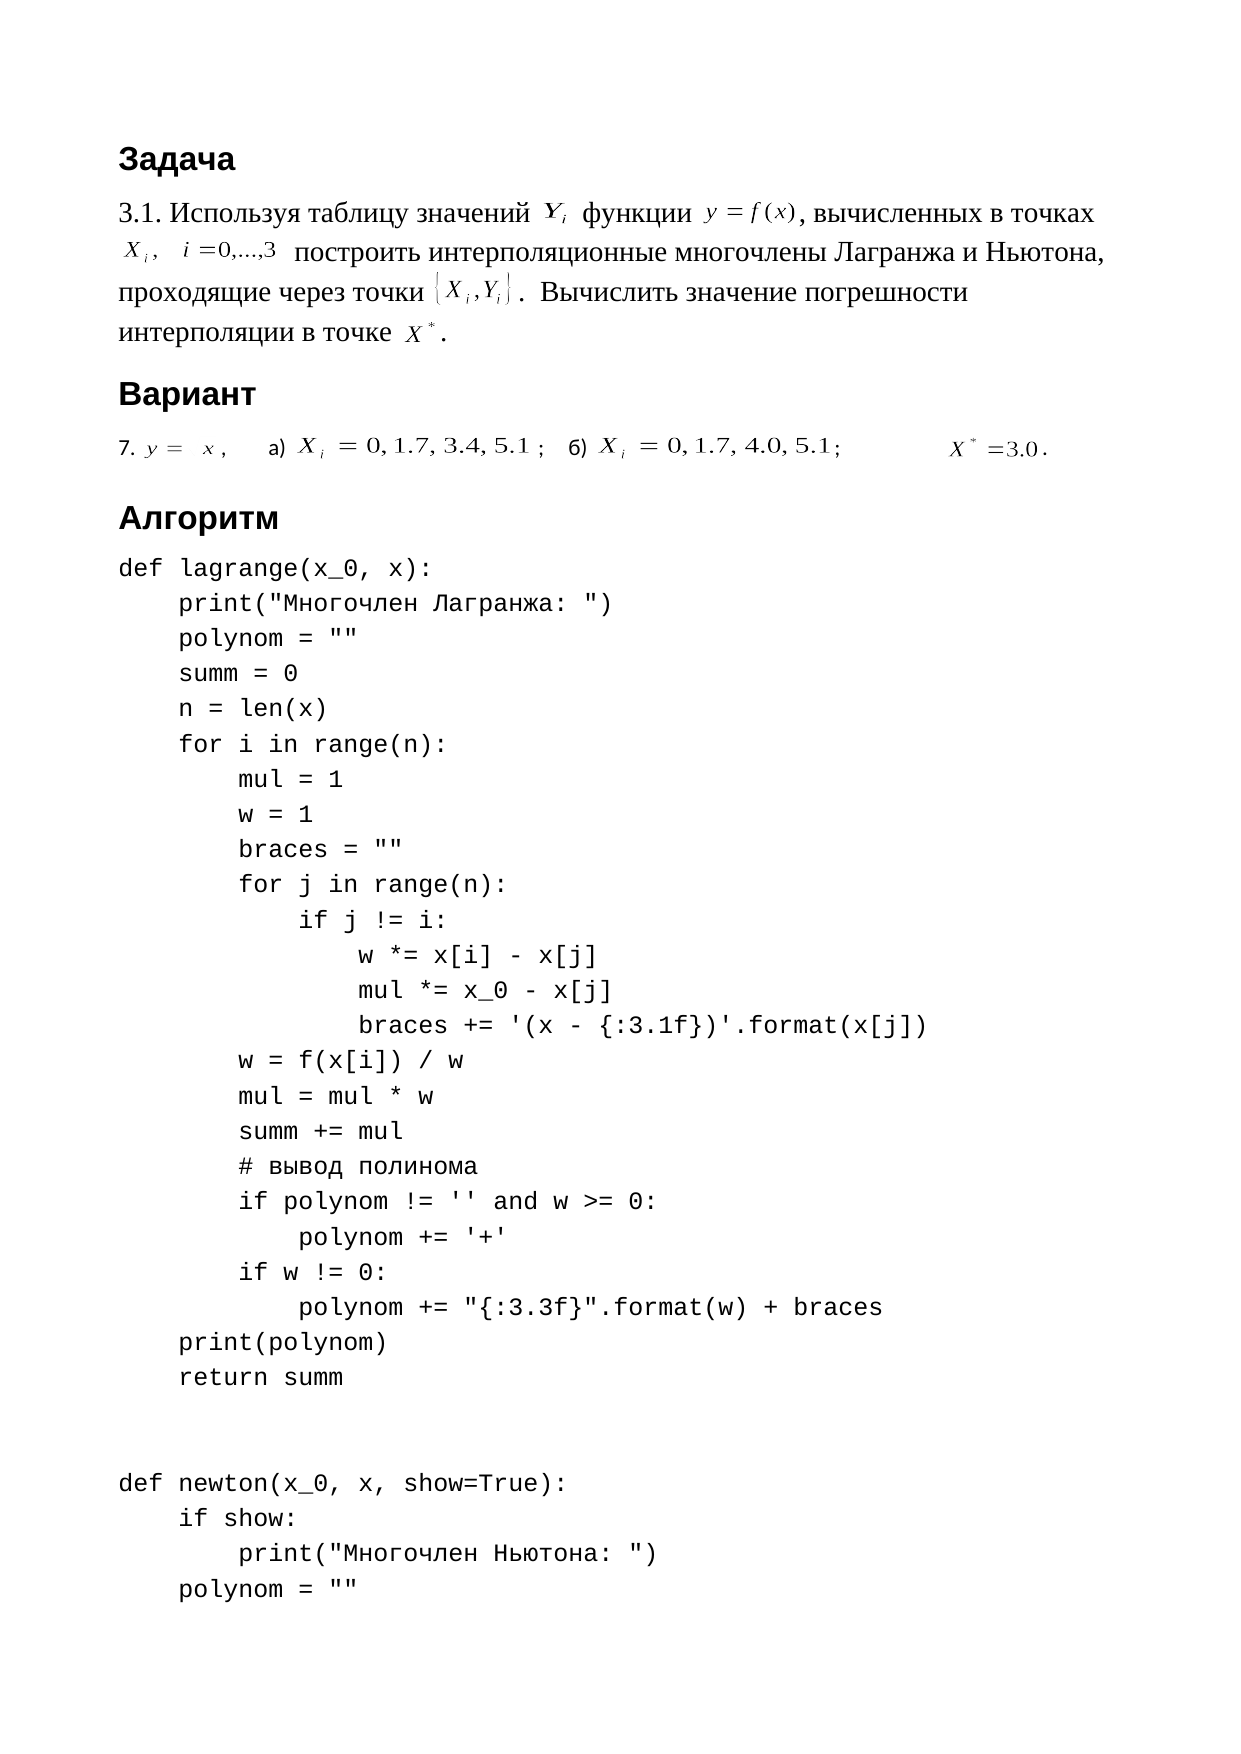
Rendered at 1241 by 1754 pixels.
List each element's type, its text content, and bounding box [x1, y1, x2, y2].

list mul = 1 [118, 766, 1122, 795]
subtitle Задача [118, 139, 1122, 177]
list braces += '(x - {:3.1f})'.format(x[j]) [118, 1013, 1122, 1041]
list mul = mul * w [118, 1083, 1122, 1112]
list w *= x[i] - x[j] [118, 942, 1122, 971]
list print(polynom) [118, 1330, 1122, 1358]
list 7. , a) ; б) ; . [118, 430, 1122, 464]
list if w != 0: [118, 1259, 1122, 1288]
subtitle Алгоритм [118, 498, 1122, 537]
list for i in range(n): [118, 731, 1122, 759]
list for j in range(n): [118, 872, 1122, 900]
list return summ [118, 1365, 1122, 1393]
list summ = 0 [118, 661, 1122, 689]
list braces = "" [118, 837, 1122, 865]
list w = f(x[i]) / w [118, 1048, 1122, 1076]
list n = len(x) [118, 696, 1122, 724]
list polynom = "" [118, 626, 1122, 654]
list print("Многочлен Лагранжа: ") [118, 590, 1122, 619]
subtitle Вариант [118, 374, 1122, 412]
list polynom += '+' [118, 1224, 1122, 1252]
list summ += mul [118, 1118, 1122, 1147]
list w = 1 [118, 802, 1122, 830]
list def newton(x_0, x, show=True): [118, 1471, 1122, 1499]
list polynom = "" [118, 1576, 1122, 1604]
list if polynom != '' and w >= 0: [118, 1189, 1122, 1217]
list 3.1. Используя таблицу значений функции , вычисленных в точках построить интерполяционные многочлены Лагранжа и Ньютона, проходящие через точки . Вычислить значение погрешности интерполяции в точке . [118, 196, 1122, 348]
list # вывод полинома [118, 1154, 1122, 1182]
list mul *= x_0 - x[j] [118, 978, 1122, 1006]
list if show: [118, 1506, 1122, 1534]
list def lagrange(x_0, x): [118, 555, 1122, 583]
list if j != i: [118, 907, 1122, 936]
list polynom += "{:3.3f}".format(w) + braces [118, 1294, 1122, 1323]
list print("Многочлен Ньютона: ") [118, 1541, 1122, 1569]
